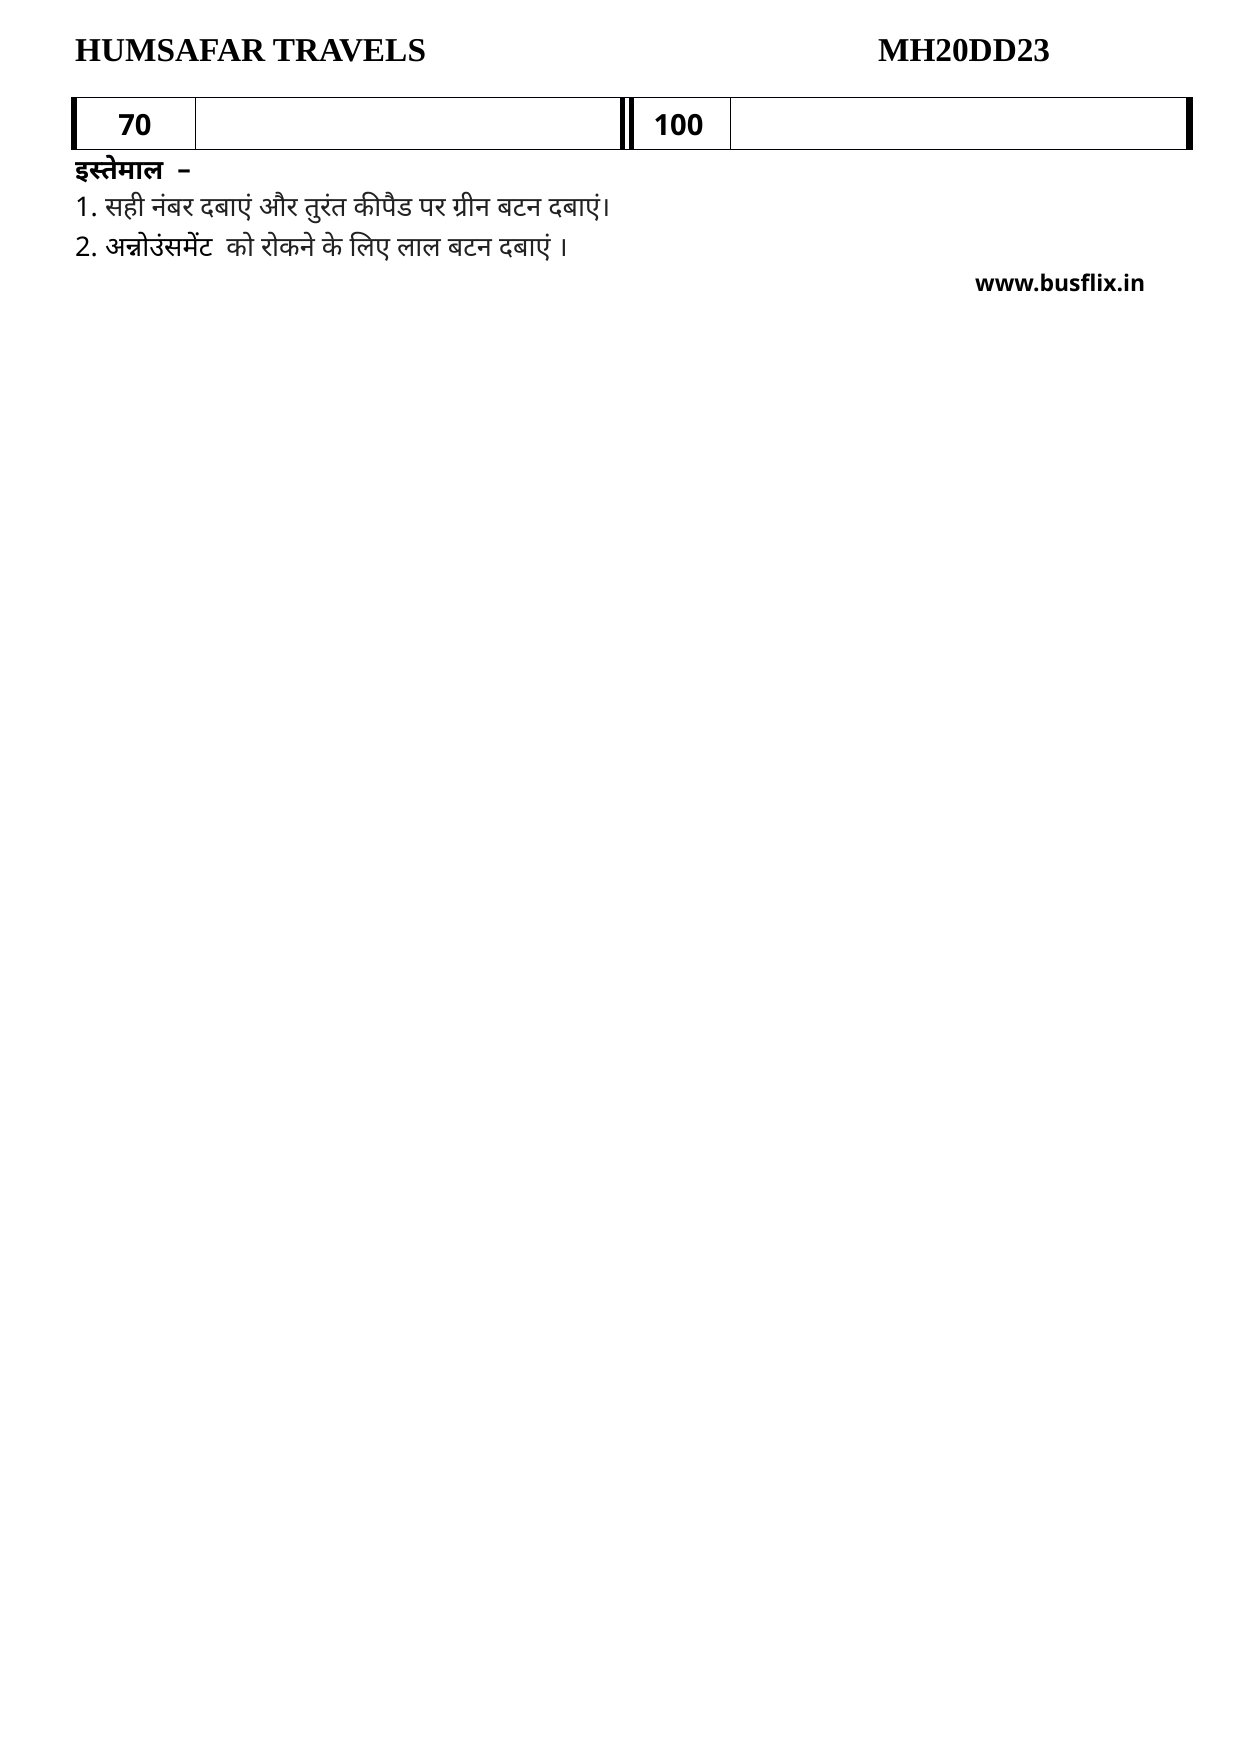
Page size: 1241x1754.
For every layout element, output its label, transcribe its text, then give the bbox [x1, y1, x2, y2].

table_cell 70 [77, 98, 195, 149]
table_cell [731, 98, 1186, 149]
text इस्तेमाल – [75, 150, 1165, 187]
text www.busflix.in [75, 267, 1165, 298]
table_cell [196, 98, 620, 149]
text 2. अन्नोउंसमेंट को रोकने के लिए लाल बटन दबाएं । [75, 227, 1165, 267]
text 1. सही नंबर दबाएं और तुरंत कीपैड पर ग्रीन बटन दबाएं। [75, 187, 1165, 227]
table_cell 100 [634, 98, 730, 149]
